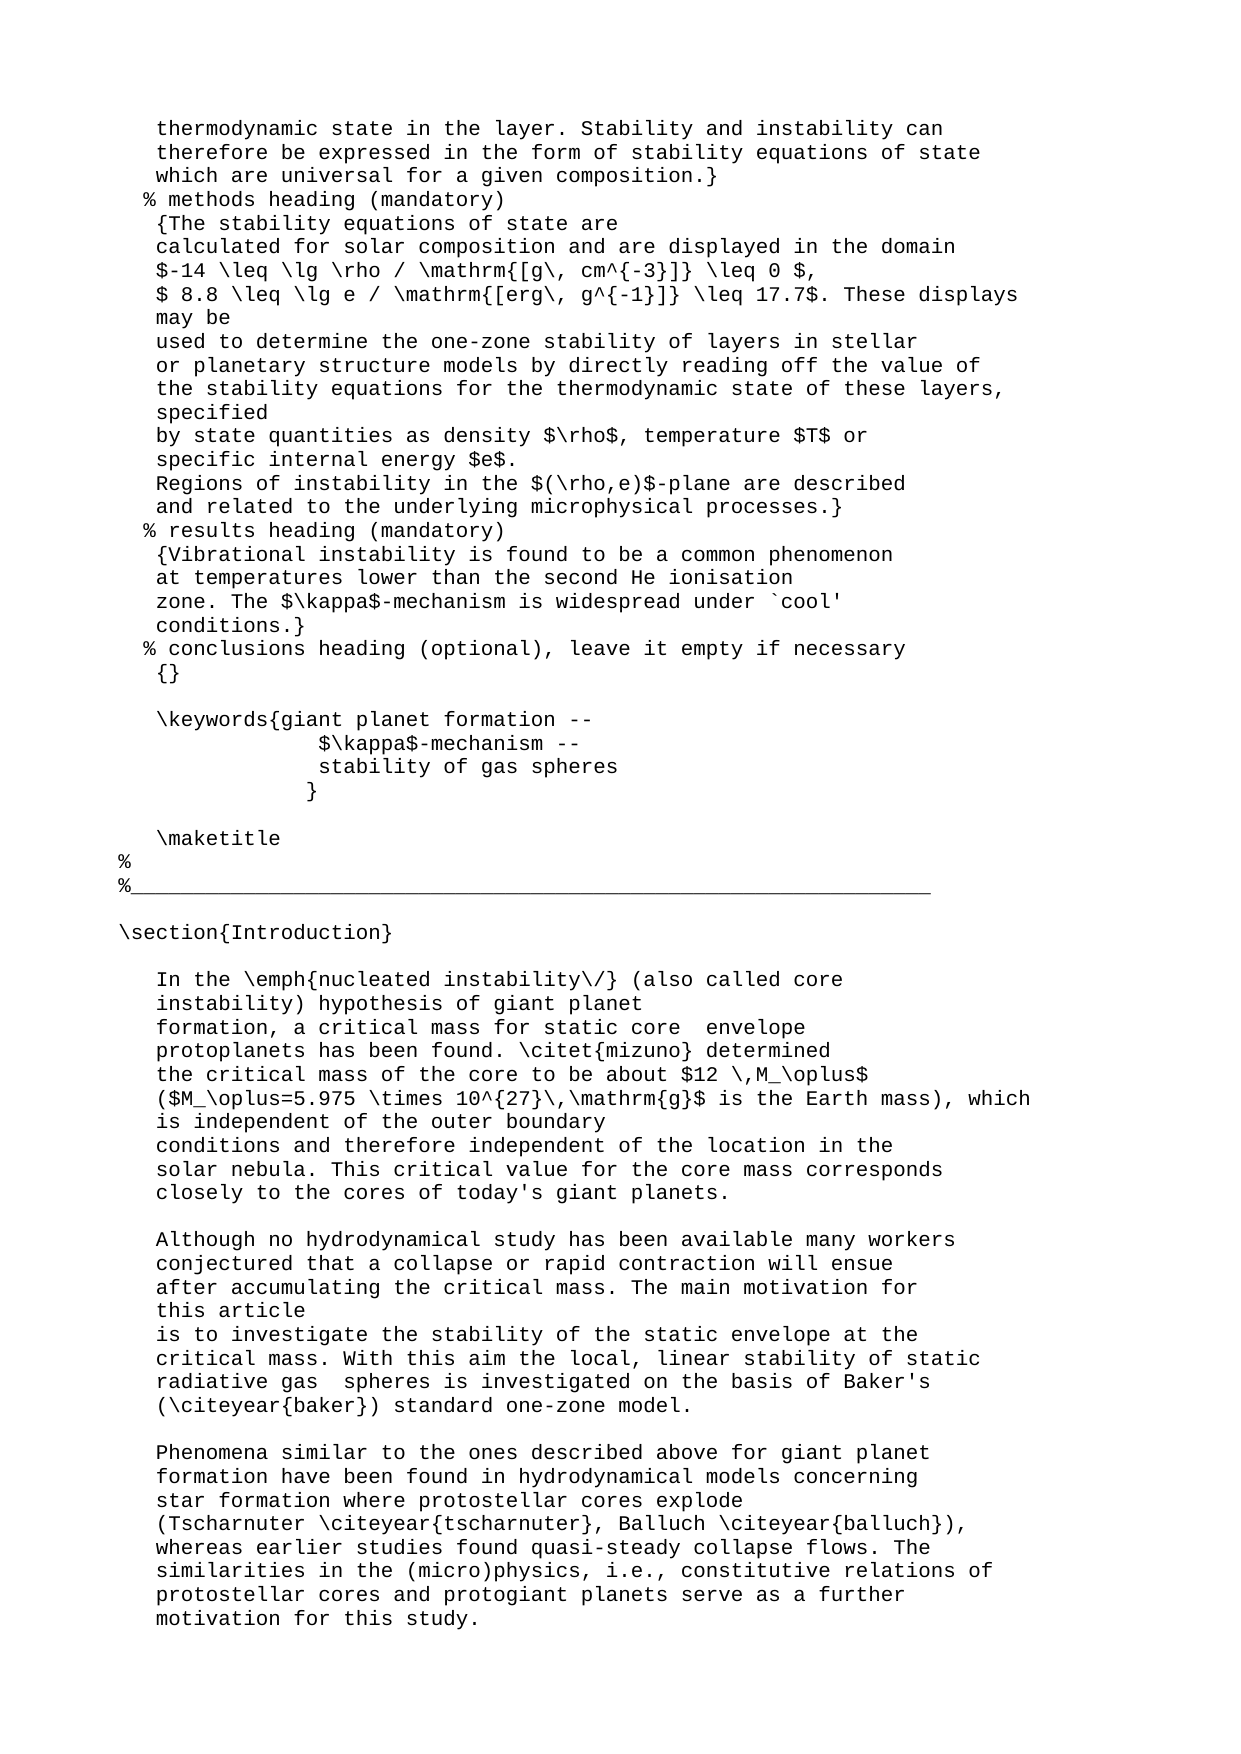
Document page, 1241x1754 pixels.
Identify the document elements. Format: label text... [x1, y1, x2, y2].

text % [118, 851, 1122, 875]
text whereas earlier studies found quasi-steady collapse flows. The [118, 1537, 1122, 1561]
text (\citeyear{baker}) standard one-zone model. [118, 1395, 1122, 1419]
text % methods heading (mandatory) [118, 189, 1122, 213]
text %________________________________________________________________ [118, 875, 1122, 898]
text In the \emph{nucleated instability\/} (also called core [118, 969, 1122, 993]
text \section{Introduction} [118, 922, 1122, 946]
text \maketitle [118, 827, 1122, 851]
text and related to the underlying microphysical processes.} [118, 496, 1122, 520]
text this article [118, 1300, 1122, 1324]
text {Vibrational instability is found to be a common phenomenon [118, 544, 1122, 567]
text % conclusions heading (optional), leave it empty if necessary [118, 638, 1122, 662]
text } [118, 780, 1122, 804]
text which are universal for a given composition.} [118, 165, 1122, 189]
text zone. The $\kappa$-mechanism is widespread under `cool' [118, 591, 1122, 615]
text $\kappa$-mechanism -- [118, 733, 1122, 757]
text similarities in the (micro)physics, i.e., constitutive relations of [118, 1561, 1122, 1584]
text calculated for solar composition and are displayed in the domain [118, 236, 1122, 260]
text critical mass. With this aim the local, linear stability of static [118, 1348, 1122, 1371]
text specified [118, 402, 1122, 426]
text (Tscharnuter \citeyear{tscharnuter}, Balluch \citeyear{balluch}), [118, 1513, 1122, 1537]
text thermodynamic state in the layer. Stability and instability can [118, 118, 1122, 142]
text is to investigate the stability of the static envelope at the [118, 1324, 1122, 1348]
text formation, a critical mass for static core envelope [118, 1017, 1122, 1040]
text or planetary structure models by directly reading off the value of [118, 354, 1122, 378]
text conditions and therefore independent of the location in the [118, 1135, 1122, 1158]
text solar nebula. This critical value for the core mass corresponds [118, 1158, 1122, 1182]
text conditions.} [118, 615, 1122, 638]
text may be [118, 307, 1122, 331]
text the critical mass of the core to be about $12 \,M_\oplus$ [118, 1064, 1122, 1088]
text protoplanets has been found. \citet{mizuno} determined [118, 1040, 1122, 1064]
text motivation for this study. [118, 1608, 1122, 1631]
text Phenomena similar to the ones described above for giant planet [118, 1442, 1122, 1466]
text the stability equations for the thermodynamic state of these layers, [118, 378, 1122, 402]
text $-14 \leq \lg \rho / \mathrm{[g\, cm^{-3}]} \leq 0 $, [118, 260, 1122, 284]
text closely to the cores of today's giant planets. [118, 1182, 1122, 1206]
text \keywords{giant planet formation -- [118, 709, 1122, 733]
text protostellar cores and protogiant planets serve as a further [118, 1584, 1122, 1608]
text formation have been found in hydrodynamical models concerning [118, 1466, 1122, 1489]
text therefore be expressed in the form of stability equations of state [118, 142, 1122, 165]
text by state quantities as density $\rho$, temperature $T$ or [118, 426, 1122, 449]
text Although no hydrodynamical study has been available many workers [118, 1229, 1122, 1253]
text after accumulating the critical mass. The main motivation for [118, 1277, 1122, 1300]
text conjectured that a collapse or rapid contraction will ensue [118, 1253, 1122, 1277]
text specific internal energy $e$. [118, 449, 1122, 473]
text $ 8.8 \leq \lg e / \mathrm{[erg\, g^{-1}]} \leq 17.7$. These displays [118, 284, 1122, 307]
text star formation where protostellar cores explode [118, 1489, 1122, 1513]
text ($M_\oplus=5.975 \times 10^{27}\,\mathrm{g}$ is the Earth mass), which [118, 1088, 1122, 1111]
text used to determine the one-zone stability of layers in stellar [118, 331, 1122, 354]
text Regions of instability in the $(\rho,e)$-plane are described [118, 473, 1122, 496]
text % results heading (mandatory) [118, 520, 1122, 544]
text stability of gas spheres [118, 757, 1122, 780]
text radiative gas spheres is investigated on the basis of Baker's [118, 1371, 1122, 1395]
text {} [118, 662, 1122, 686]
text at temperatures lower than the second He ionisation [118, 567, 1122, 591]
text is independent of the outer boundary [118, 1111, 1122, 1135]
text instability) hypothesis of giant planet [118, 993, 1122, 1017]
text {The stability equations of state are [118, 213, 1122, 236]
